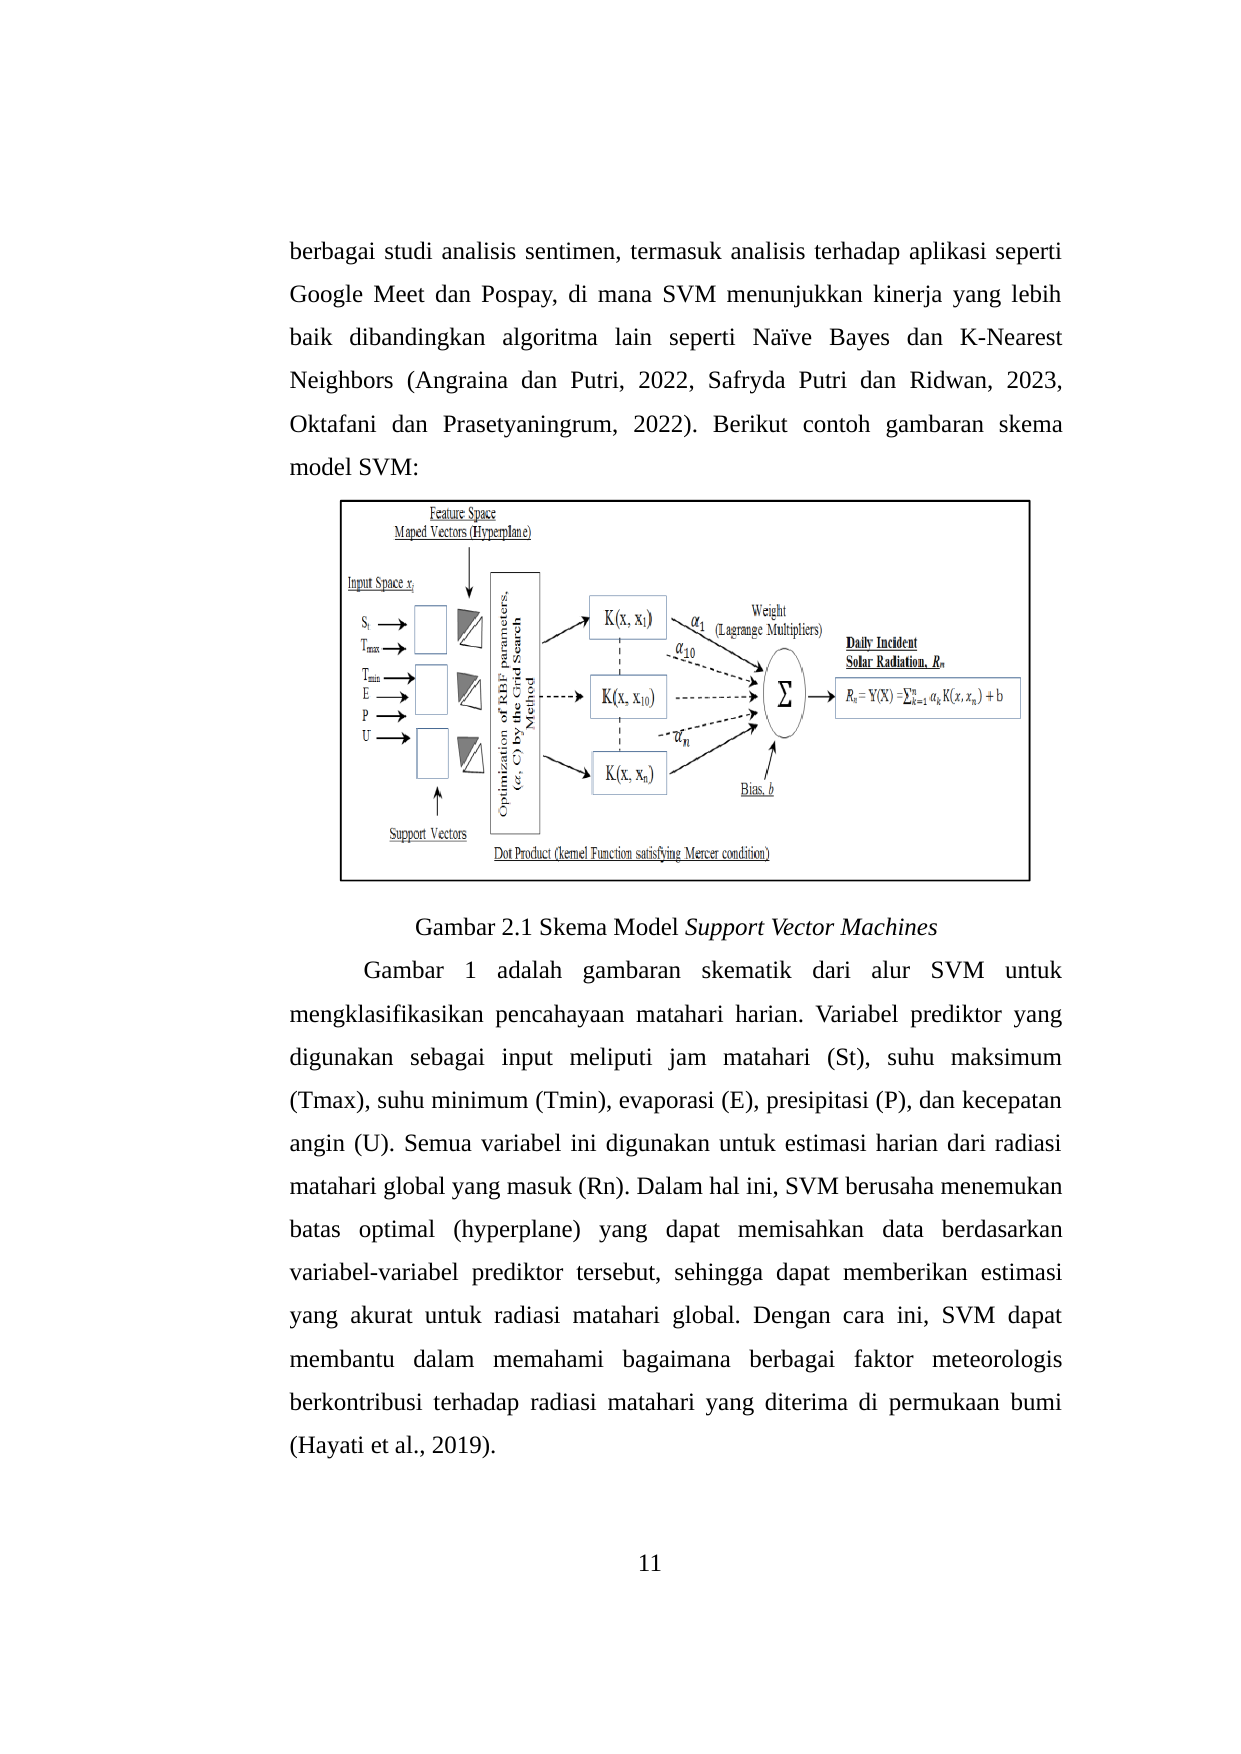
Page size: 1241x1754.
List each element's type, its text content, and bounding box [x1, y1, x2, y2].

text Gambar 1 adalah gambaran skematik dari alur SVM untuk mengklasifikasikan pencahayaan matahari harian. Variabel prediktor yang digunakan sebagai input meliputi jam matahari (St), suhu maksimum (Tmax), suhu minimum (Tmin), evaporasi (E), presipitasi (P), dan kecepatan angin (U). Semua variabel ini digunakan untuk estimasi harian dari radiasi matahari global yang masuk (Rn). Dalam hal ini, SVM berusaha menemukan batas optimal (hyperplane) yang dapat memisahkan data berdasarkan variabel-variabel prediktor tersebut, sehingga dapat memberikan estimasi yang akurat untuk radiasi matahari global. Dengan cara ini, SVM dapat membantu dalam memahami bagaimana berbagai faktor meteorologis berkontribusi terhadap radiasi matahari yang diterima di permukaan bumi (Hayati et al., 2019)⁠. [289, 956, 1063, 1459]
text Gambar 2.1 Skema Model Support Vector Machines [289, 495, 1063, 941]
text berbagai studi analisis sentimen, termasuk analisis terhadap aplikasi seperti Google Meet dan Pospay, di mana SVM menunjukkan kinerja yang lebih baik dibandingkan algoritma lain seperti Naïve Bayes dan K-Nearest Neighbors (Angraina dan Putri, 2022,⁠ Safryda Putri dan Ridwan, 2023, Oktafani dan Prasetyaningrum, 2022). Berikut contoh gambaran skema model SVM: [289, 236, 1063, 481]
picture [336, 495, 1036, 884]
